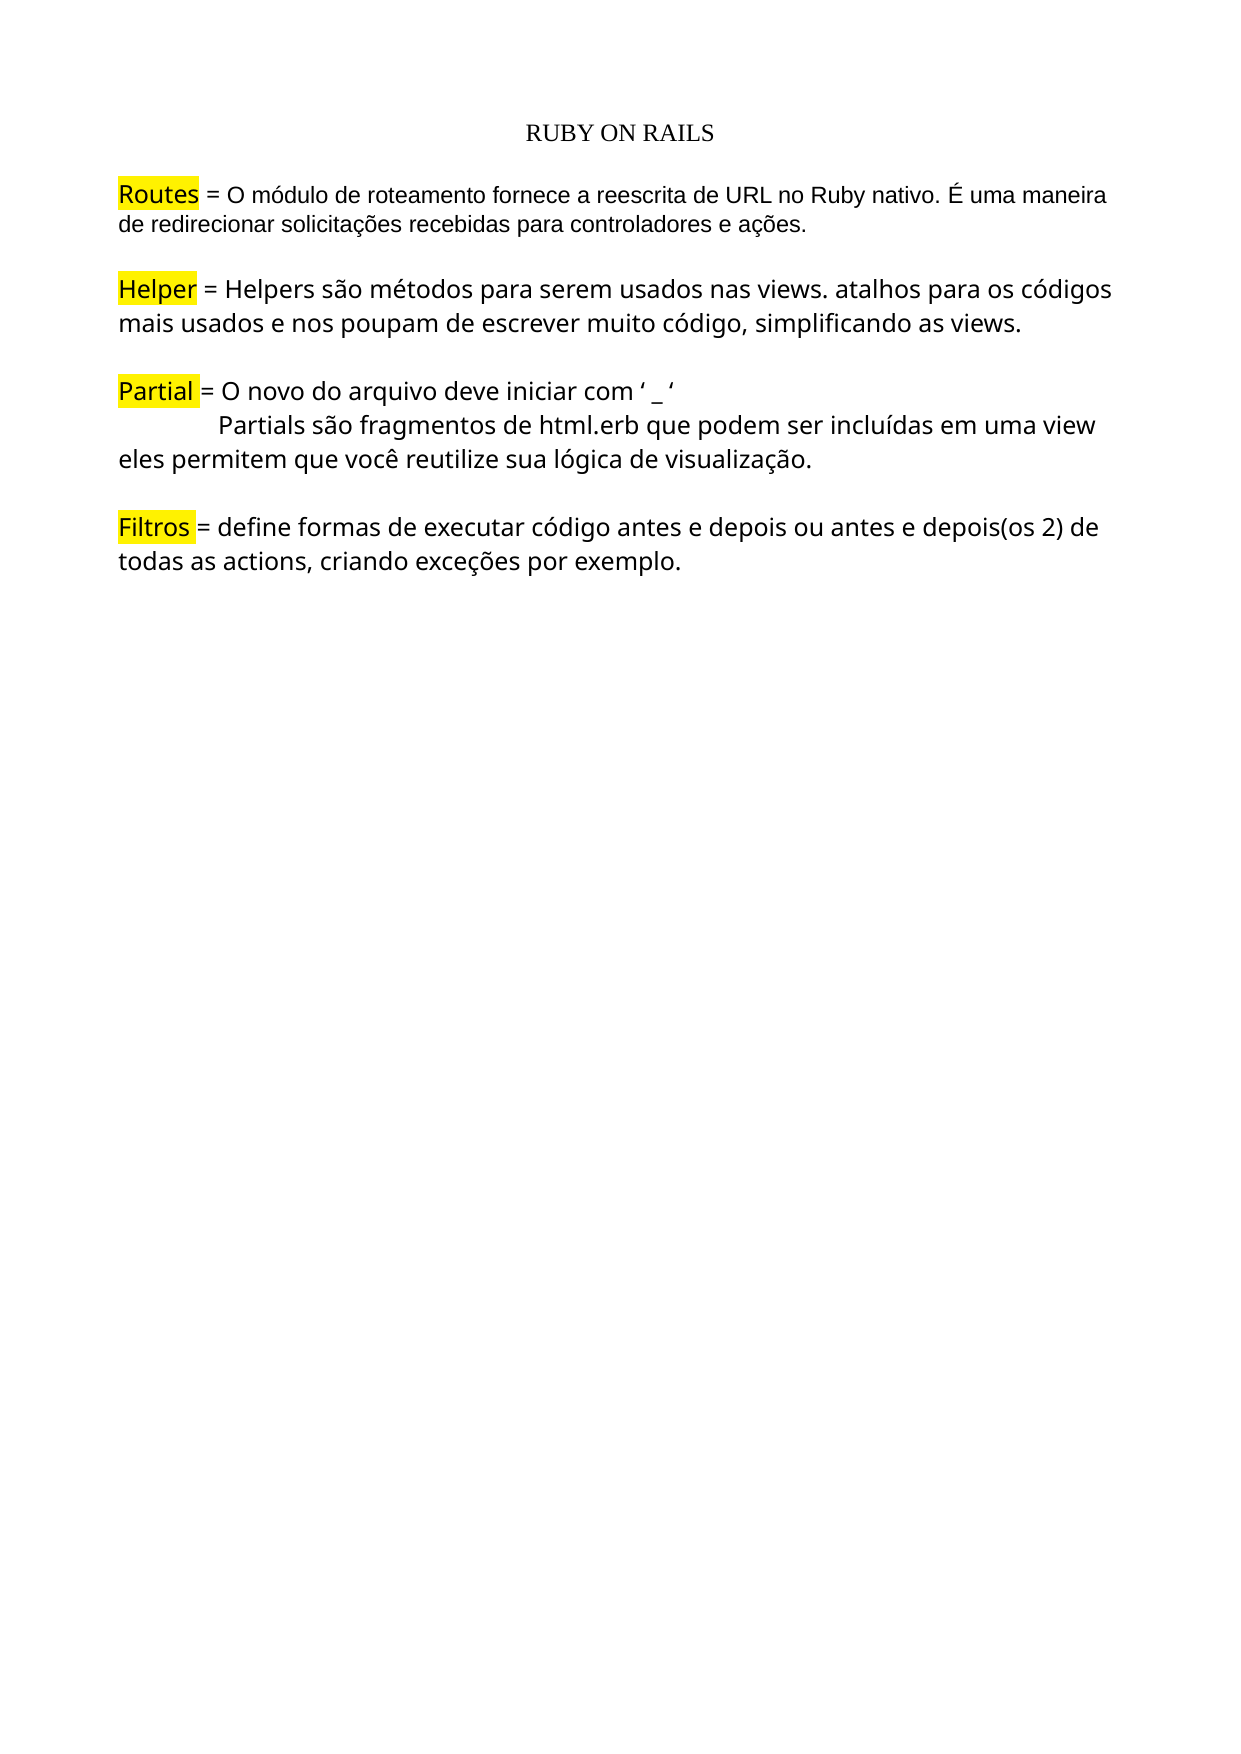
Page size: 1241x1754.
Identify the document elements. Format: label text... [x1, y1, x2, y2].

text Partial = O novo do arquivo deve iniciar com ‘ _ ‘ [118, 373, 1122, 408]
text Filtros = define formas de executar código antes e depois ou antes e depois(os 2) de todas as actions, criando exceções por exemplo. [118, 510, 1122, 578]
text Partials são fragmentos de html.erb que podem ser incluídas em uma view eles permitem que você reutilize sua lógica de visualização. [118, 408, 1122, 476]
text Helper = Helpers são métodos para serem usados nas views. atalhos para os códigos mais usados e nos poupam de escrever muito código, simplificando as views. [118, 271, 1122, 339]
text Routes = O módulo de roteamento fornece a reescrita de URL no Ruby nativo. É uma maneira de redirecionar solicitações recebidas para controladores e ações. [118, 176, 1122, 237]
